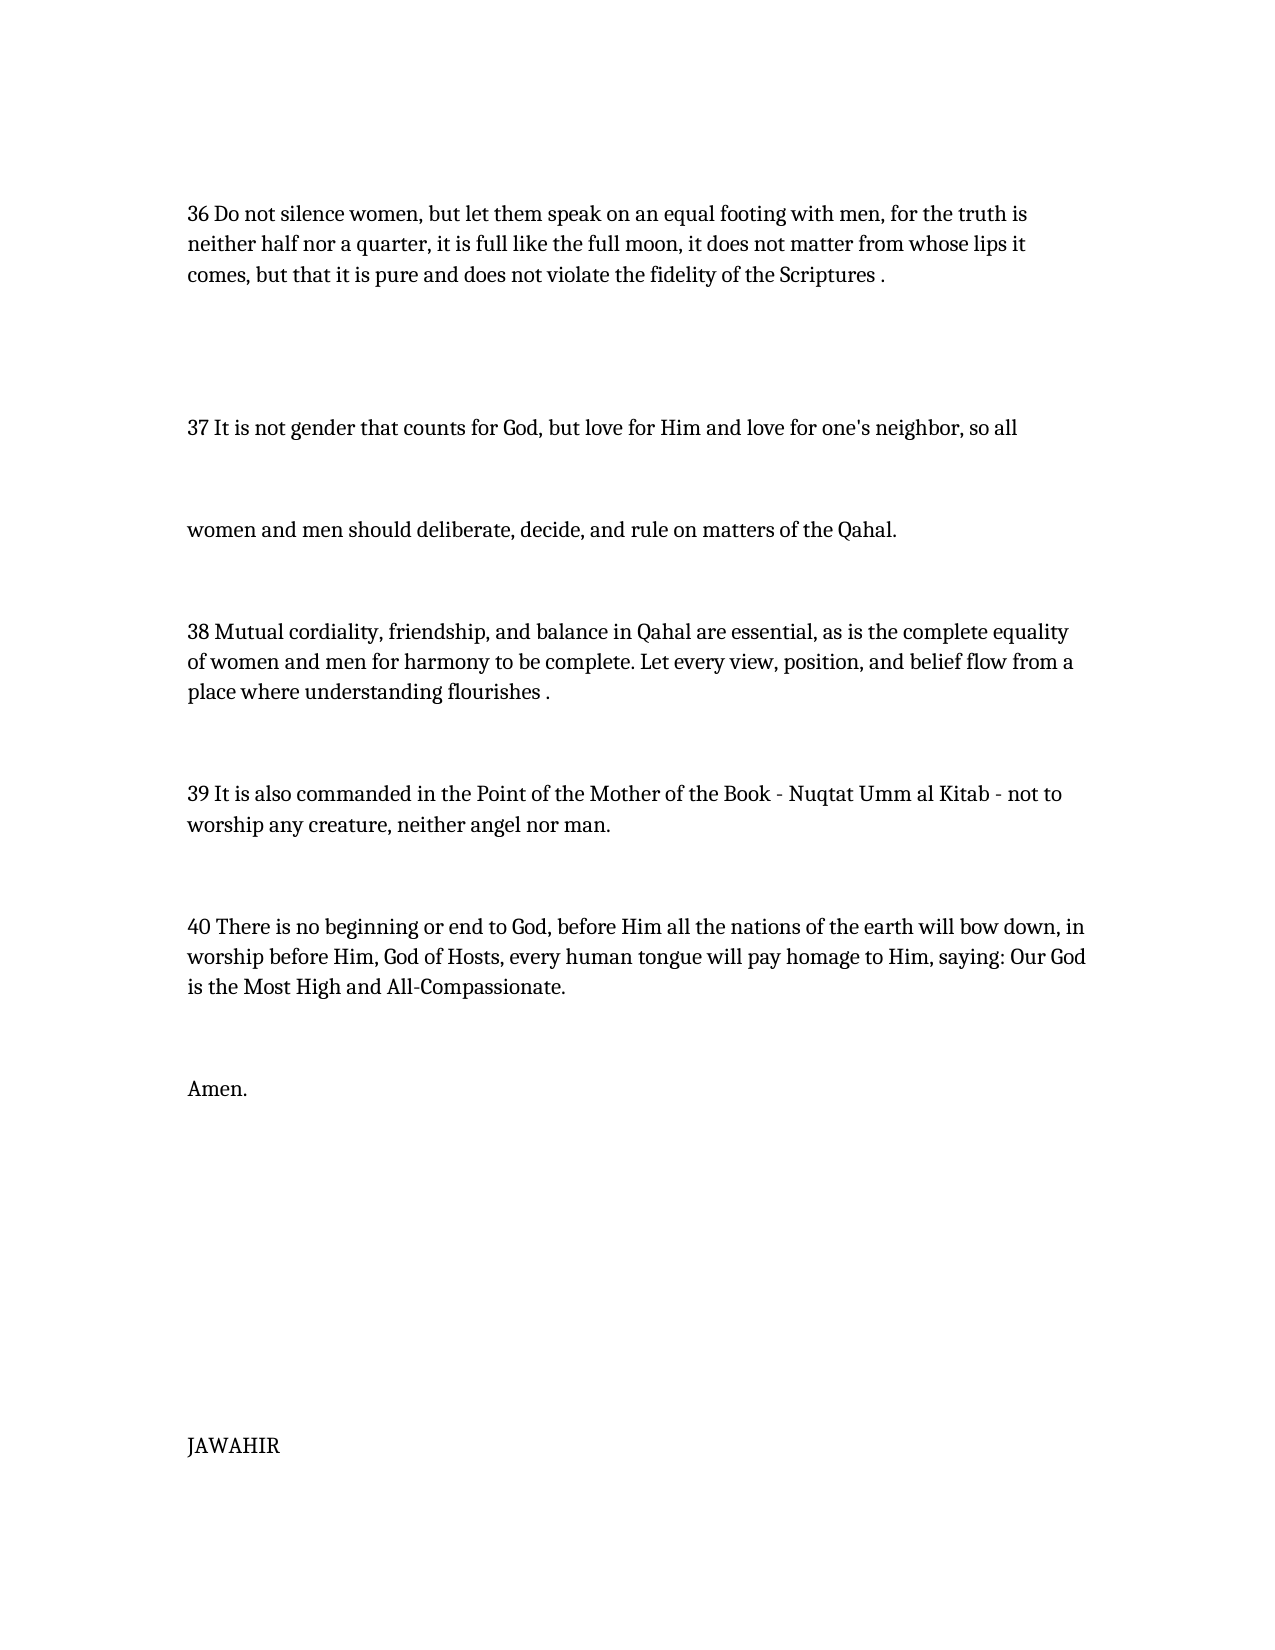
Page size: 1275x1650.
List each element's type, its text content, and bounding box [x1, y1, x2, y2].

text 40 There is no beginning or end to God, before Him all the nations of the earth will bow down, in worship before Him, God of Hosts, every human tongue will pay homage to Him, saying: Our God is the Most High and All-Compassionate. [187, 913, 1087, 1000]
text 36 Do not silence women, but let them speak on an equal footing with men, for the truth is neither half nor a quarter, it is full like the full moon, it does not matter from whose lips it comes, but that it is pure and does not violate the fidelity of the Scriptures . [187, 201, 1087, 288]
text 38 Mutual cordiality, friendship, and balance in Qahal are essential, as is the complete equality of women and men for harmony to be complete. Let every view, position, and belief flow from a place where understanding flourishes . [187, 619, 1087, 706]
text women and men should deliberate, decide, and rule on matters of the Qahal. [187, 517, 1087, 543]
text JAWAHIR [187, 1433, 1087, 1460]
text 37 It is not gender that counts for God, but love for Him and love for one's neighbor, so all [187, 414, 1087, 441]
text Amen. [187, 1076, 1087, 1102]
text 39 It is also commanded in the Point of the Mother of the Book - Nuqtat Umm al Kitab - not to worship any creature, neither angel nor man. [187, 781, 1087, 838]
